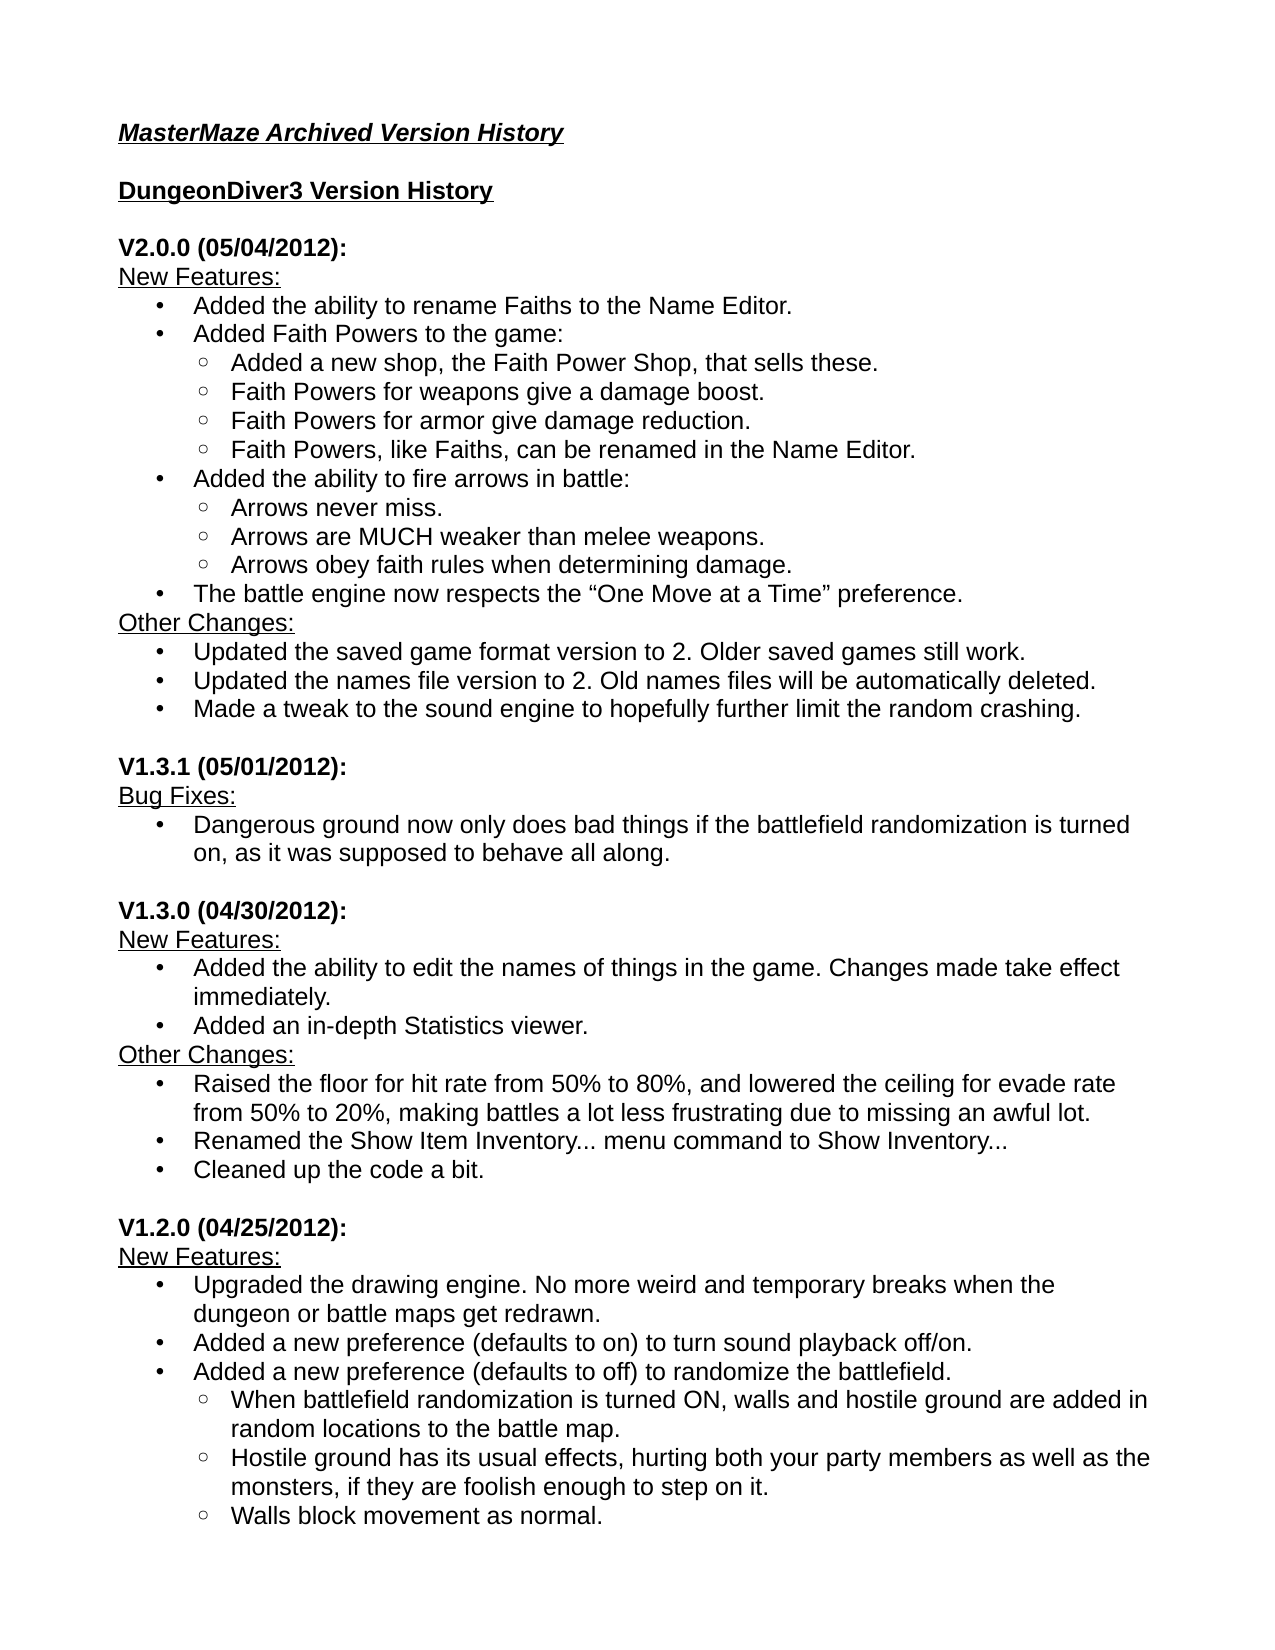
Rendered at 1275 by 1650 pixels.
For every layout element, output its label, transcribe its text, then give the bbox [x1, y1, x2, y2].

list Raised the floor for hit rate from 50% to 80%, and lowered the ceiling for evade rate from 50% to 20%, making battles a lot less frustrating due to missing an awful lot. [156, 1069, 1157, 1126]
list Added a new shop, the Faith Power Shop, that sells these. [193, 348, 1157, 377]
text Other Changes: [118, 608, 1157, 637]
list Faith Powers, like Faiths, can be renamed in the Name Editor. [193, 435, 1157, 464]
text DungeonDiver3 Version History [118, 176, 1157, 204]
list When battlefield randomization is turned ON, walls and hostile ground are added in random locations to the battle map. [193, 1386, 1157, 1443]
list Faith Powers for armor give damage reduction. [193, 406, 1157, 435]
list Updated the names file version to 2. Old names files will be automatically deleted. [156, 666, 1157, 694]
list Added Faith Powers to the game: [156, 319, 1157, 348]
list Made a tweak to the sound engine to hopefully further limit the random crashing. [156, 694, 1157, 723]
text New Features: [118, 262, 1157, 291]
list Arrows obey faith rules when determining damage. [193, 550, 1157, 579]
text New Features: [118, 925, 1157, 953]
list Upgraded the drawing engine. No more weird and temporary breaks when the dungeon or battle maps get redrawn. [156, 1270, 1157, 1328]
text V1.3.0 (04/30/2012): [118, 896, 1157, 925]
list Added an in-depth Statistics viewer. [156, 1011, 1157, 1040]
list Dangerous ground now only does bad things if the battlefield randomization is turned on, as it was supposed to behave all along. [156, 809, 1157, 867]
text V1.3.1 (05/01/2012): [118, 752, 1157, 781]
list Added the ability to edit the names of things in the game. Changes made take effect immediately. [156, 953, 1157, 1011]
list Faith Powers for weapons give a damage boost. [193, 377, 1157, 406]
text Other Changes: [118, 1040, 1157, 1069]
list Added a new preference (defaults to off) to randomize the battlefield. [156, 1357, 1157, 1386]
text V1.2.0 (04/25/2012): [118, 1213, 1157, 1241]
list Renamed the Show Item Inventory... menu command to Show Inventory... [156, 1126, 1157, 1155]
list Added the ability to fire arrows in battle: [156, 464, 1157, 493]
text New Features: [118, 1241, 1157, 1270]
list The battle engine now respects the “One Move at a Time” preference. [156, 579, 1157, 608]
list Added the ability to rename Faiths to the Name Editor. [156, 291, 1157, 319]
list Arrows are MUCH weaker than melee weapons. [193, 521, 1157, 550]
text V2.0.0 (05/04/2012): [118, 233, 1157, 262]
text Bug Fixes: [118, 781, 1157, 809]
list Walls block movement as normal. [193, 1501, 1157, 1529]
list Arrows never miss. [193, 493, 1157, 521]
list Hostile ground has its usual effects, hurting both your party members as well as the monsters, if they are foolish enough to step on it. [193, 1443, 1157, 1501]
list Updated the saved game format version to 2. Older saved games still work. [156, 637, 1157, 666]
list Added a new preference (defaults to on) to turn sound playback off/on. [156, 1328, 1157, 1357]
text MasterMaze Archived Version History [118, 118, 1157, 147]
list Cleaned up the code a bit. [156, 1155, 1157, 1184]
